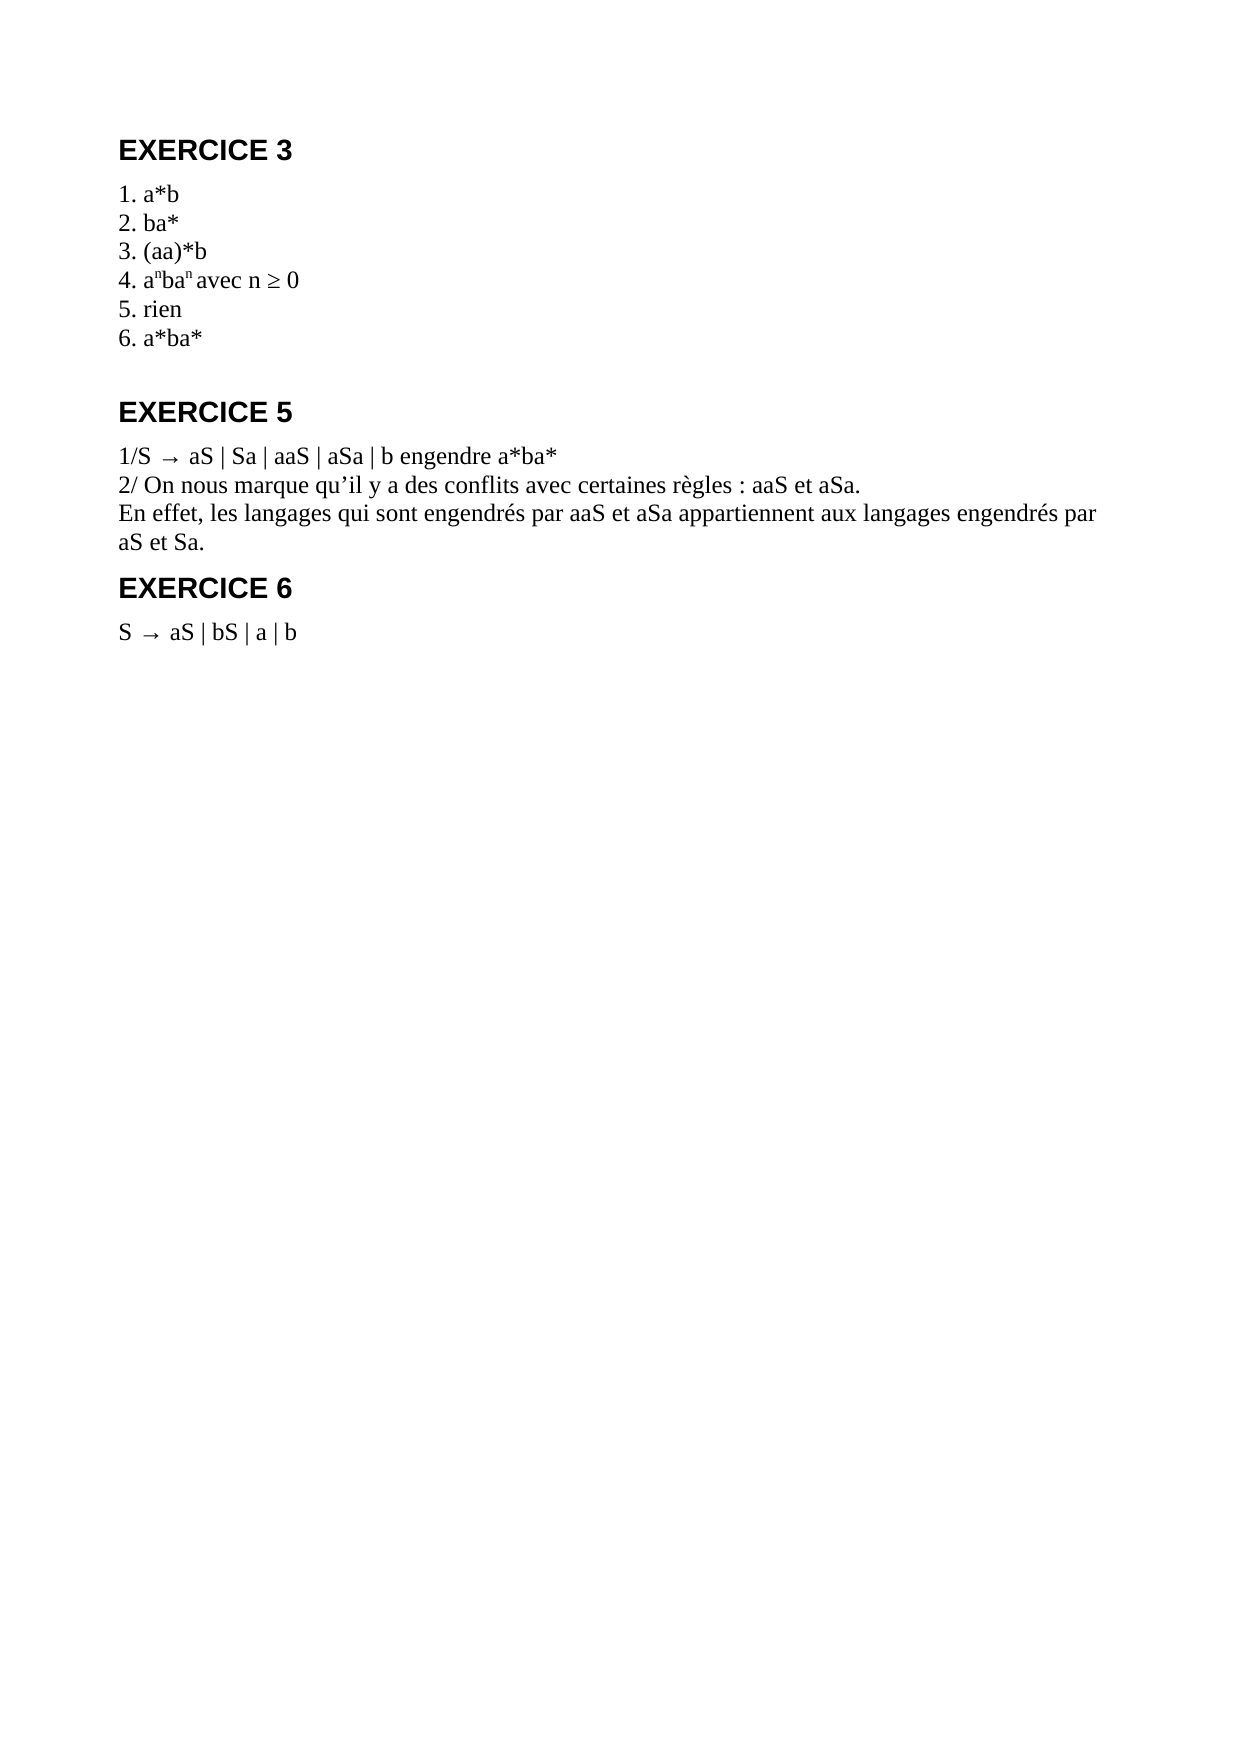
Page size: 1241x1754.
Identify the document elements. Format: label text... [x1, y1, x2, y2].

text 1/S → aS | Sa | aaS | aSa | b engendre a*ba* [118, 441, 1122, 470]
text 5. rien [118, 294, 1122, 323]
text S → aS | bS | a | b [118, 617, 1122, 646]
text 2. ba* [118, 208, 1122, 236]
subtitle EXERCICE 6 [118, 571, 1122, 604]
subtitle EXERCICE 3 [118, 133, 1122, 166]
text 4. anban avec n ≥ 0 [118, 265, 1122, 294]
text En effet, les langages qui sont engendrés par aaS et aSa appartiennent aux langages engendrés par aS et Sa. [118, 498, 1122, 556]
text 3. (aa)*b [118, 236, 1122, 265]
text 2/ On nous marque qu’il y a des conflits avec certaines règles : aaS et aSa. [118, 470, 1122, 498]
text 6. a*ba* [118, 323, 1122, 351]
text 1. a*b [118, 179, 1122, 208]
subtitle EXERCICE 5 [118, 395, 1122, 428]
